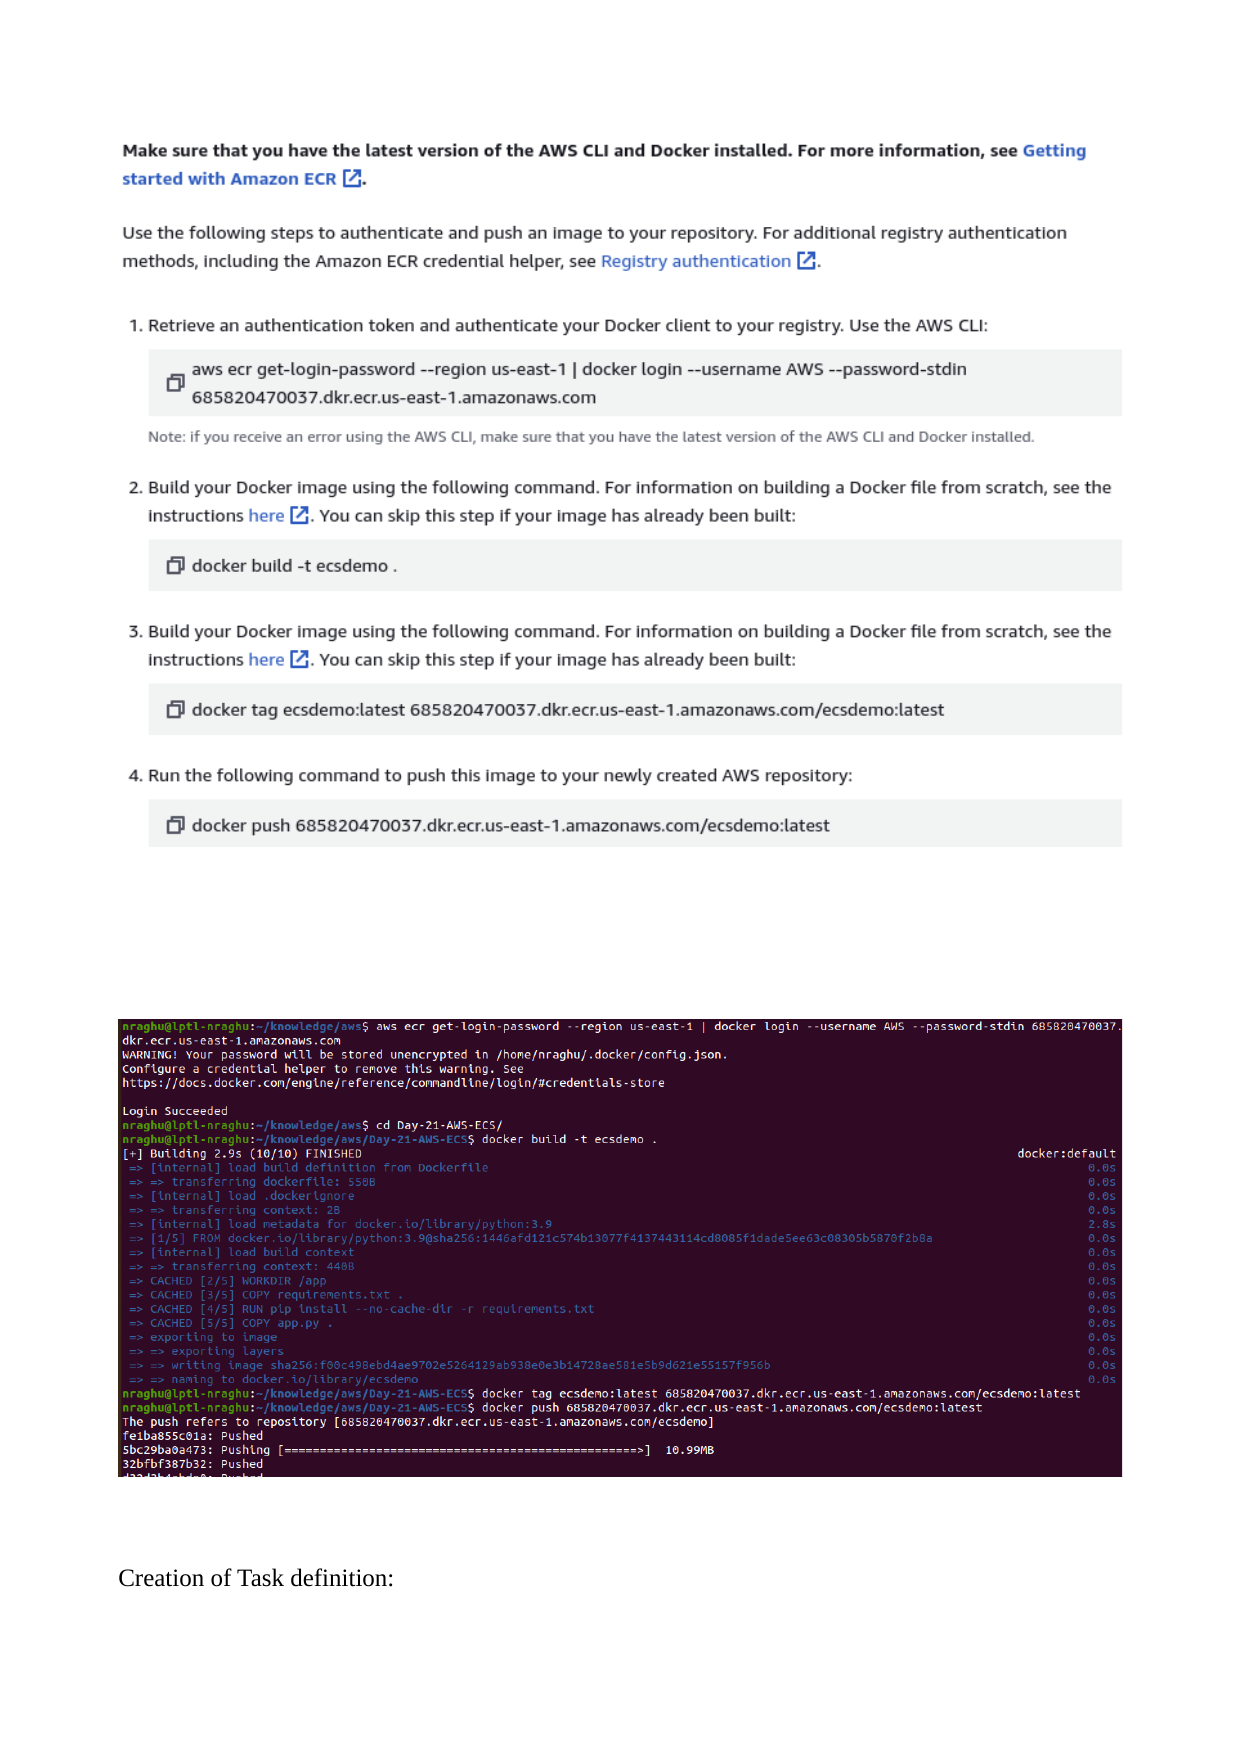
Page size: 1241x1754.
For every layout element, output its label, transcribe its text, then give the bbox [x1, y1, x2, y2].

text Creation of Task definition: [118, 1563, 1122, 1591]
picture [118, 118, 1123, 847]
picture [118, 1019, 1123, 1477]
